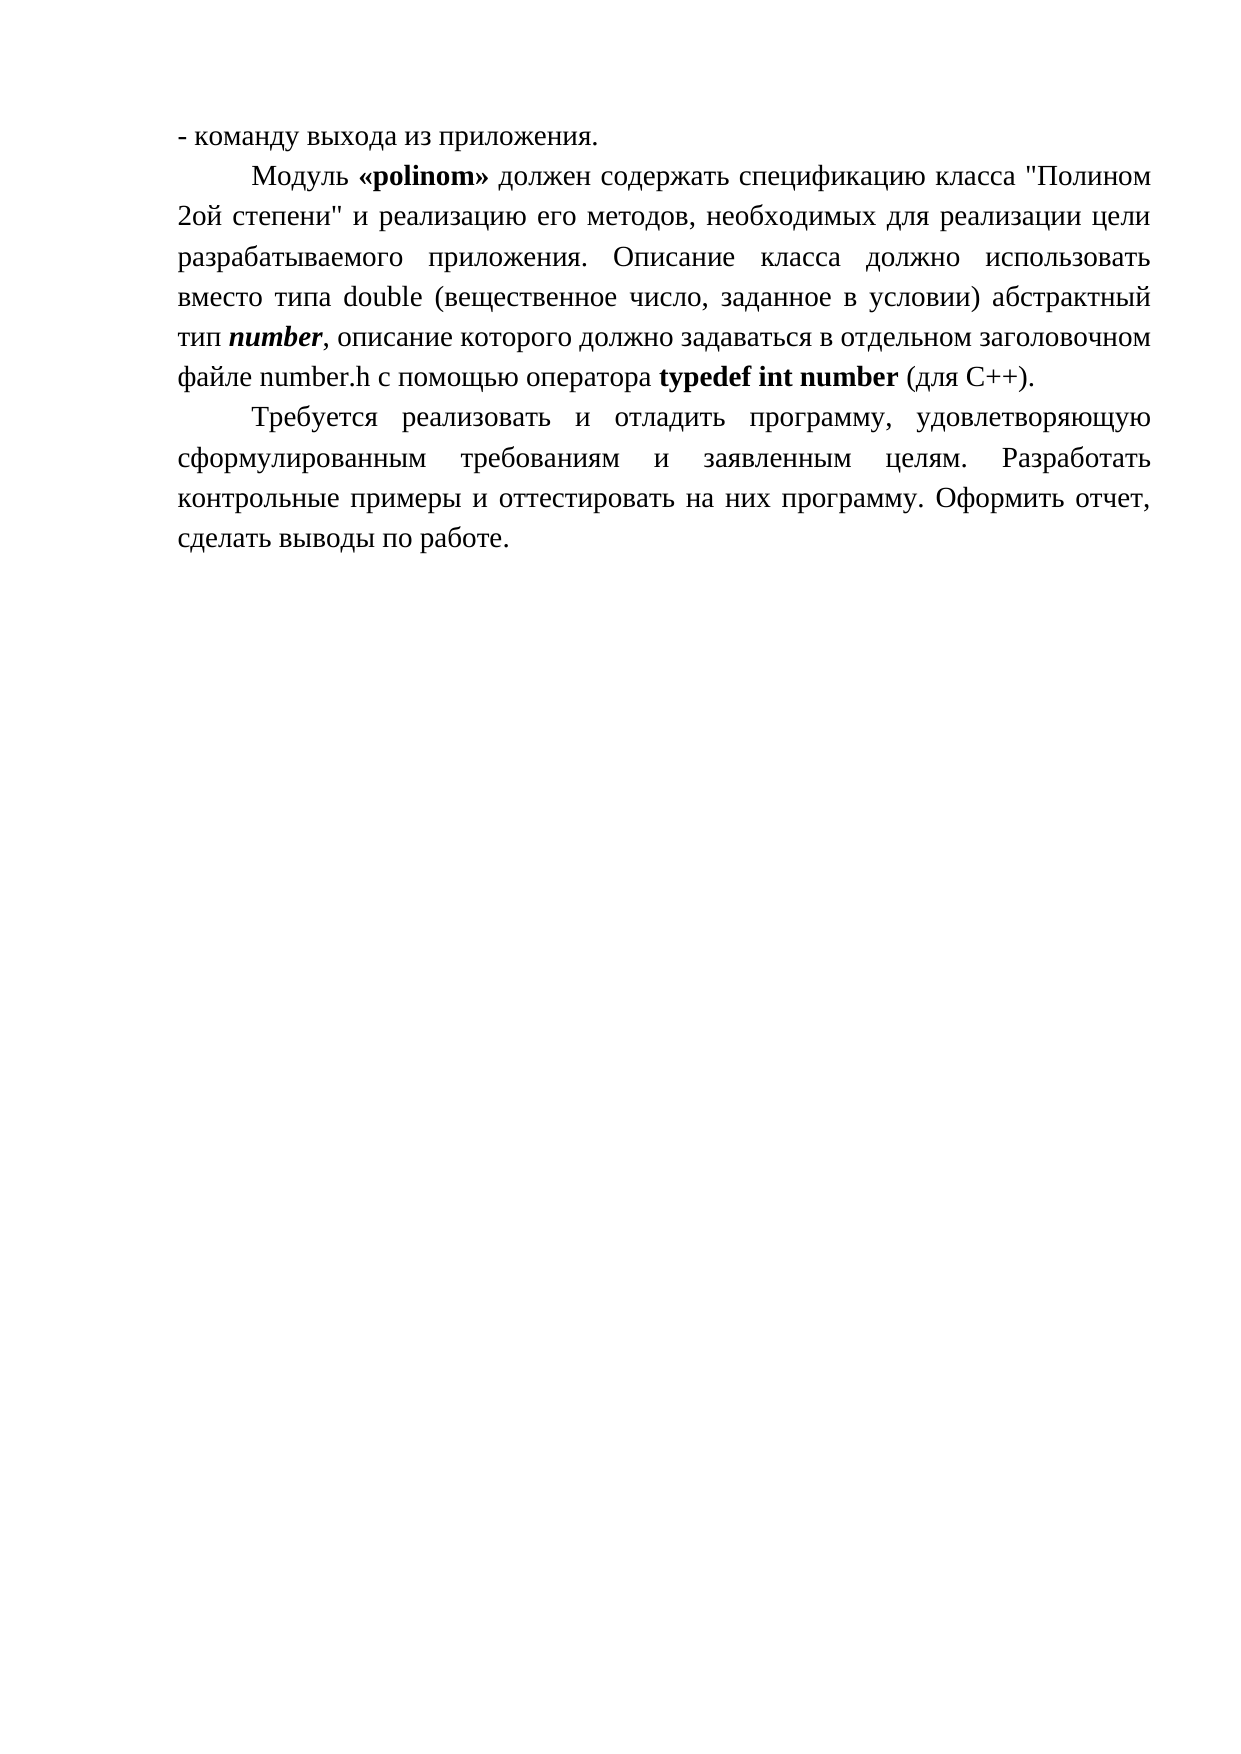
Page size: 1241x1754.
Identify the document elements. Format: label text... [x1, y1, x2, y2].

text Модуль «polinom» должен содержать спецификацию класса "Полином 2ой степени" и реализацию его методов, необходимых для реализации цели разрабатываемого приложения. Описание класса должно использовать вместо типа double (вещественное число, заданное в условии) абстрактный тип number, описание которого должно задаваться в отдельном заголовочном файле number.h с помощью оператора typedef int number (для С++). [177, 158, 1152, 393]
text - команду выхода из приложения. [177, 118, 1152, 152]
text Требуется реализовать и отладить программу, удовлетворяющую сформулированным требованиям и заявленным целям. Разработать контрольные примеры и оттестировать на них программу. Оформить отчет, сделать выводы по работе. [177, 399, 1152, 554]
